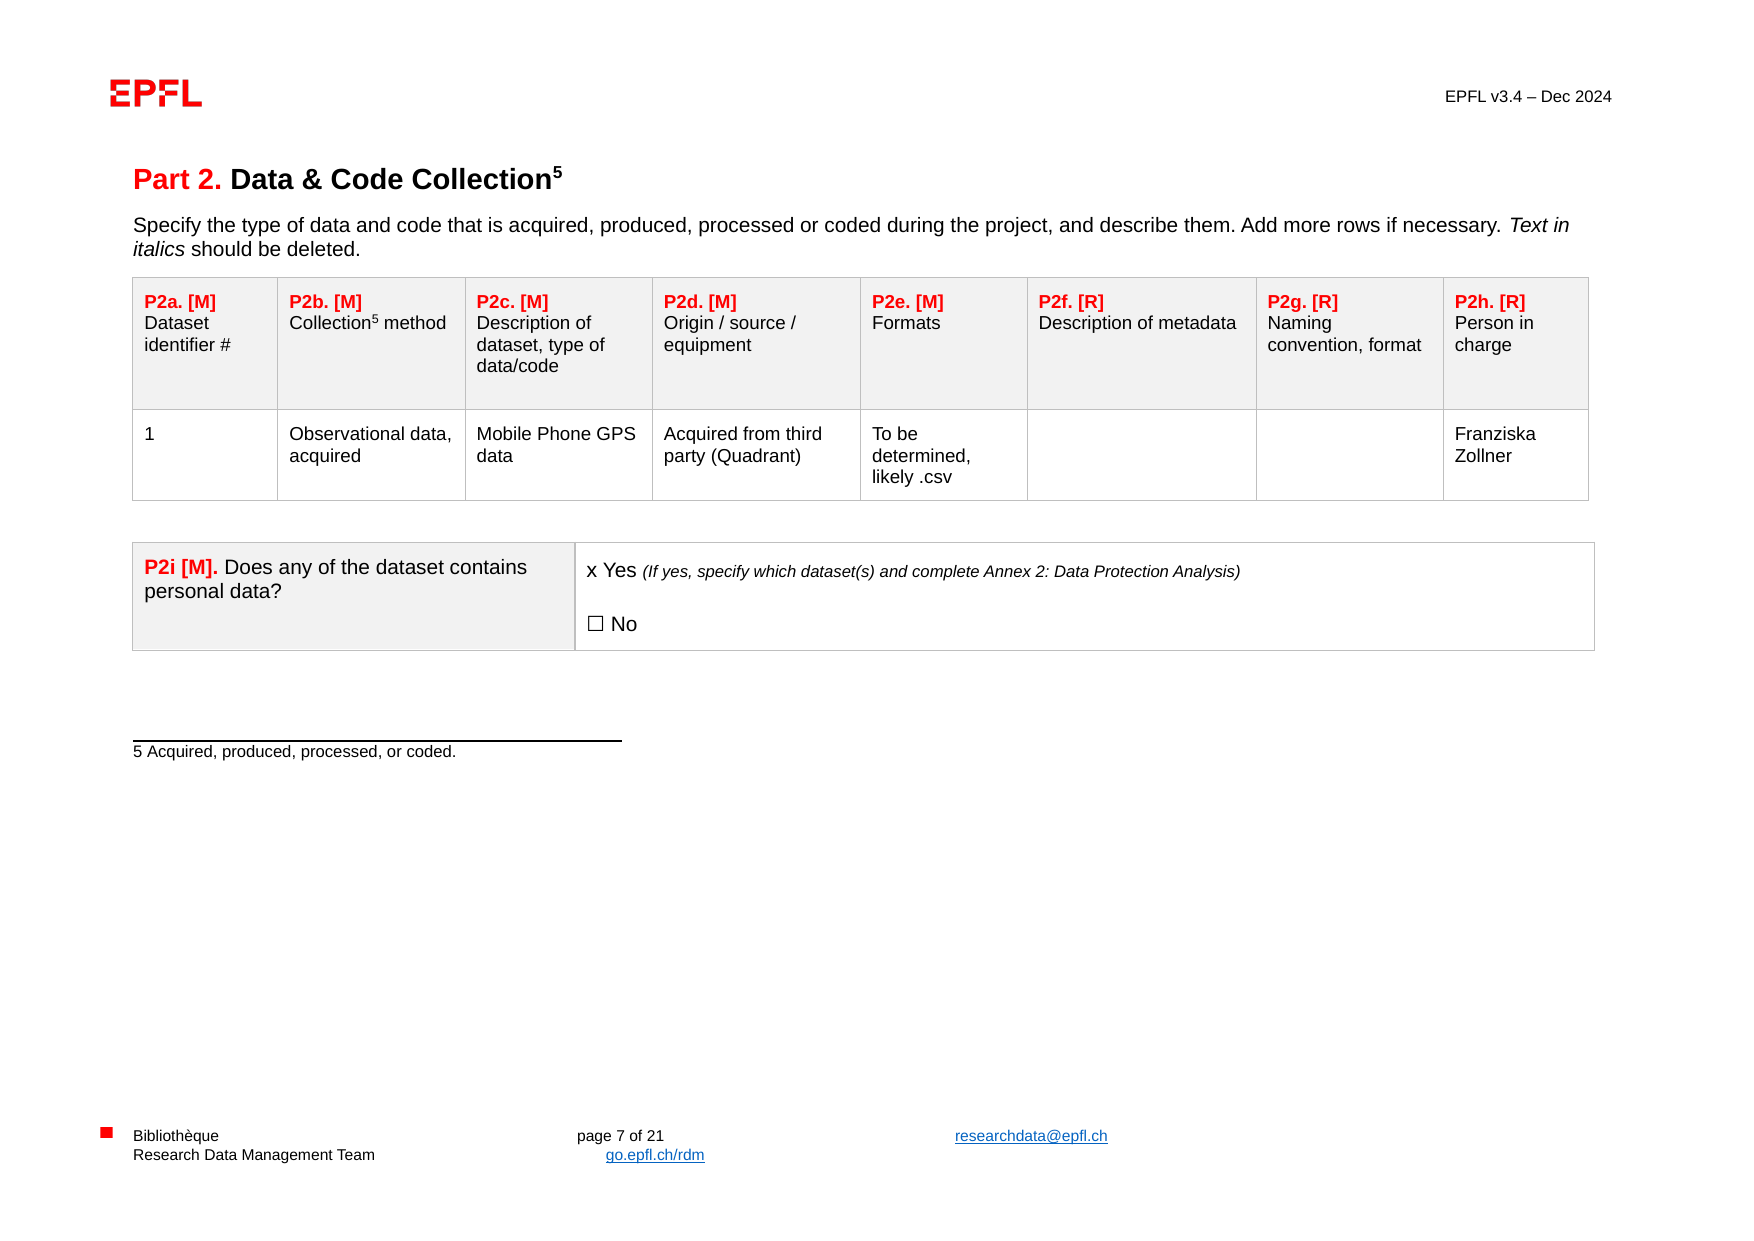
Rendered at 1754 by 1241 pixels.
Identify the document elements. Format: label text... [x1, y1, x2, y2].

table_header P2c. [M] Description of dataset, type of data/code [466, 278, 652, 409]
table_cell [1028, 410, 1256, 500]
table_cell 1 [133, 410, 277, 500]
table_cell Franziska Zollner [1444, 410, 1588, 500]
table_header P2b. [M] Collection5 method [278, 278, 465, 409]
table_cell Acquired from third party (Quadrant) [653, 410, 860, 500]
table_cell Mobile Phone GPS data [466, 410, 652, 500]
table_cell To be determined, likely .csv [861, 410, 1027, 500]
table_header P2d. [M] Origin / source / equipment [653, 278, 860, 409]
table_cell [1257, 410, 1443, 500]
table_header P2f. [R] Description of metadata [1028, 278, 1256, 409]
table_header P2i [M]. Does any of the dataset contains personal data? [133, 543, 574, 649]
table_header P2h. [R] Person in charge [1444, 278, 1588, 409]
table_header x Yes (If yes, specify which dataset(s) and complete Annex 2: Data Protection Analysis) ☐ No [576, 543, 1594, 649]
table_cell Observational data, acquired [278, 410, 465, 500]
table_header P2e. [M] Formats [861, 278, 1027, 409]
table_header P2g. [R] Naming convention, format [1257, 278, 1443, 409]
text Specify the type of data and code that is acquired, produced, processed or coded during the project, and describe them. Add more rows if necessary. Text in italics should be deleted. [133, 212, 1612, 260]
subtitle Part 2. Data & Code Collection [133, 162, 1612, 196]
table_header P2a. [M] Dataset identifier # [133, 278, 277, 409]
text Acquired, produced, processed, or coded. [133, 741, 1612, 761]
